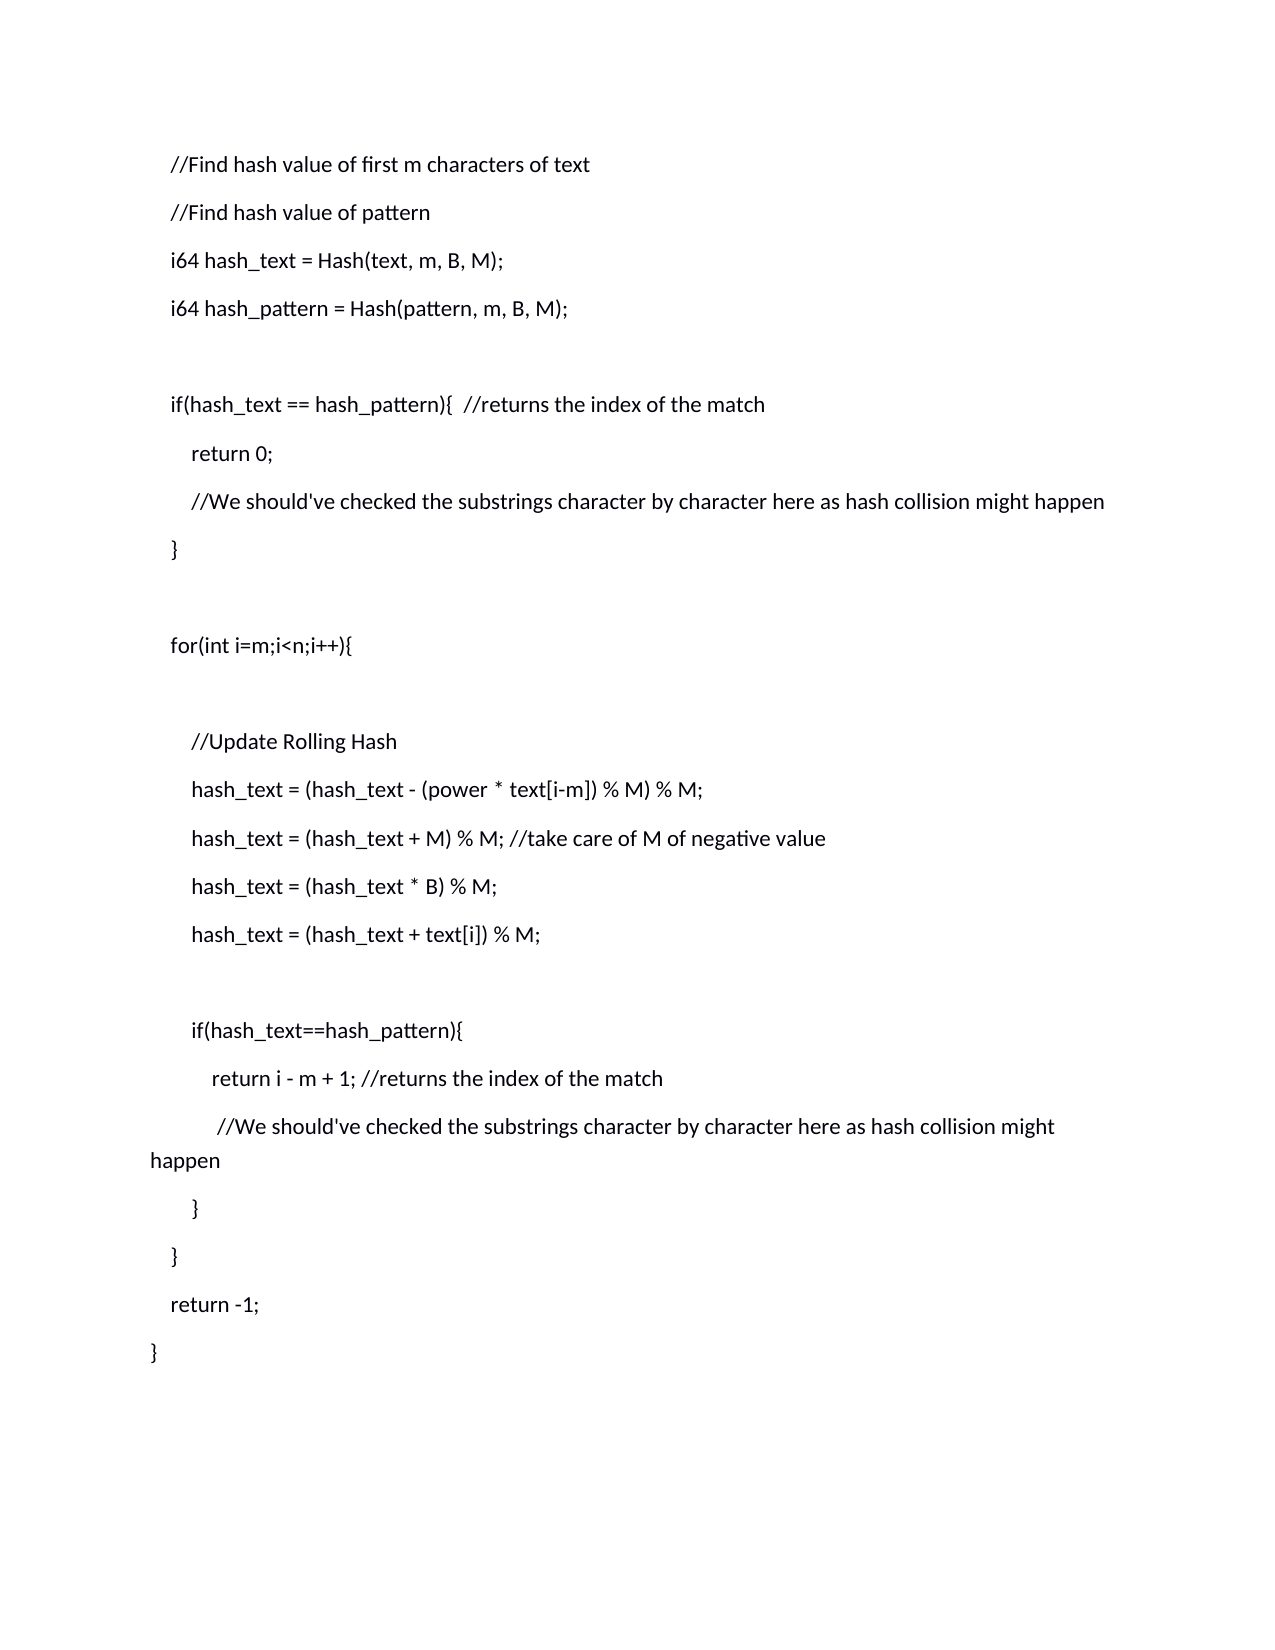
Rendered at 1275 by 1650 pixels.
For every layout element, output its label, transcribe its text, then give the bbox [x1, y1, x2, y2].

text } [150, 1242, 1125, 1270]
text } [150, 535, 1125, 563]
text if(hash_text == hash_pattern){ //returns the index of the match [150, 391, 1125, 419]
text return i - m + 1; //returns the index of the match [150, 1064, 1125, 1092]
text if(hash_text==hash_pattern){ [150, 1016, 1125, 1044]
text i64 hash_text = Hash(text, m, B, M); [150, 246, 1125, 274]
text return 0; [150, 439, 1125, 467]
text //We should've checked the substrings character by character here as hash collision might happen [150, 487, 1125, 515]
text } [150, 1338, 1125, 1367]
text //We should've checked the substrings character by character here as hash collision might happen [150, 1112, 1125, 1174]
text hash_text = (hash_text + text[i]) % M; [150, 920, 1125, 948]
text i64 hash_pattern = Hash(pattern, m, B, M); [150, 294, 1125, 322]
text //Find hash value of pattern [150, 198, 1125, 226]
text hash_text = (hash_text - (power * text[i-m]) % M) % M; [150, 776, 1125, 804]
text hash_text = (hash_text * B) % M; [150, 872, 1125, 900]
text //Update Rolling Hash [150, 727, 1125, 756]
text } [150, 1194, 1125, 1222]
text return -1; [150, 1290, 1125, 1318]
text //Find hash value of first m characters of text [150, 150, 1125, 178]
text hash_text = (hash_text + M) % M; //take care of M of negative value [150, 824, 1125, 852]
text for(int i=m;i<n;i++){ [150, 631, 1125, 659]
